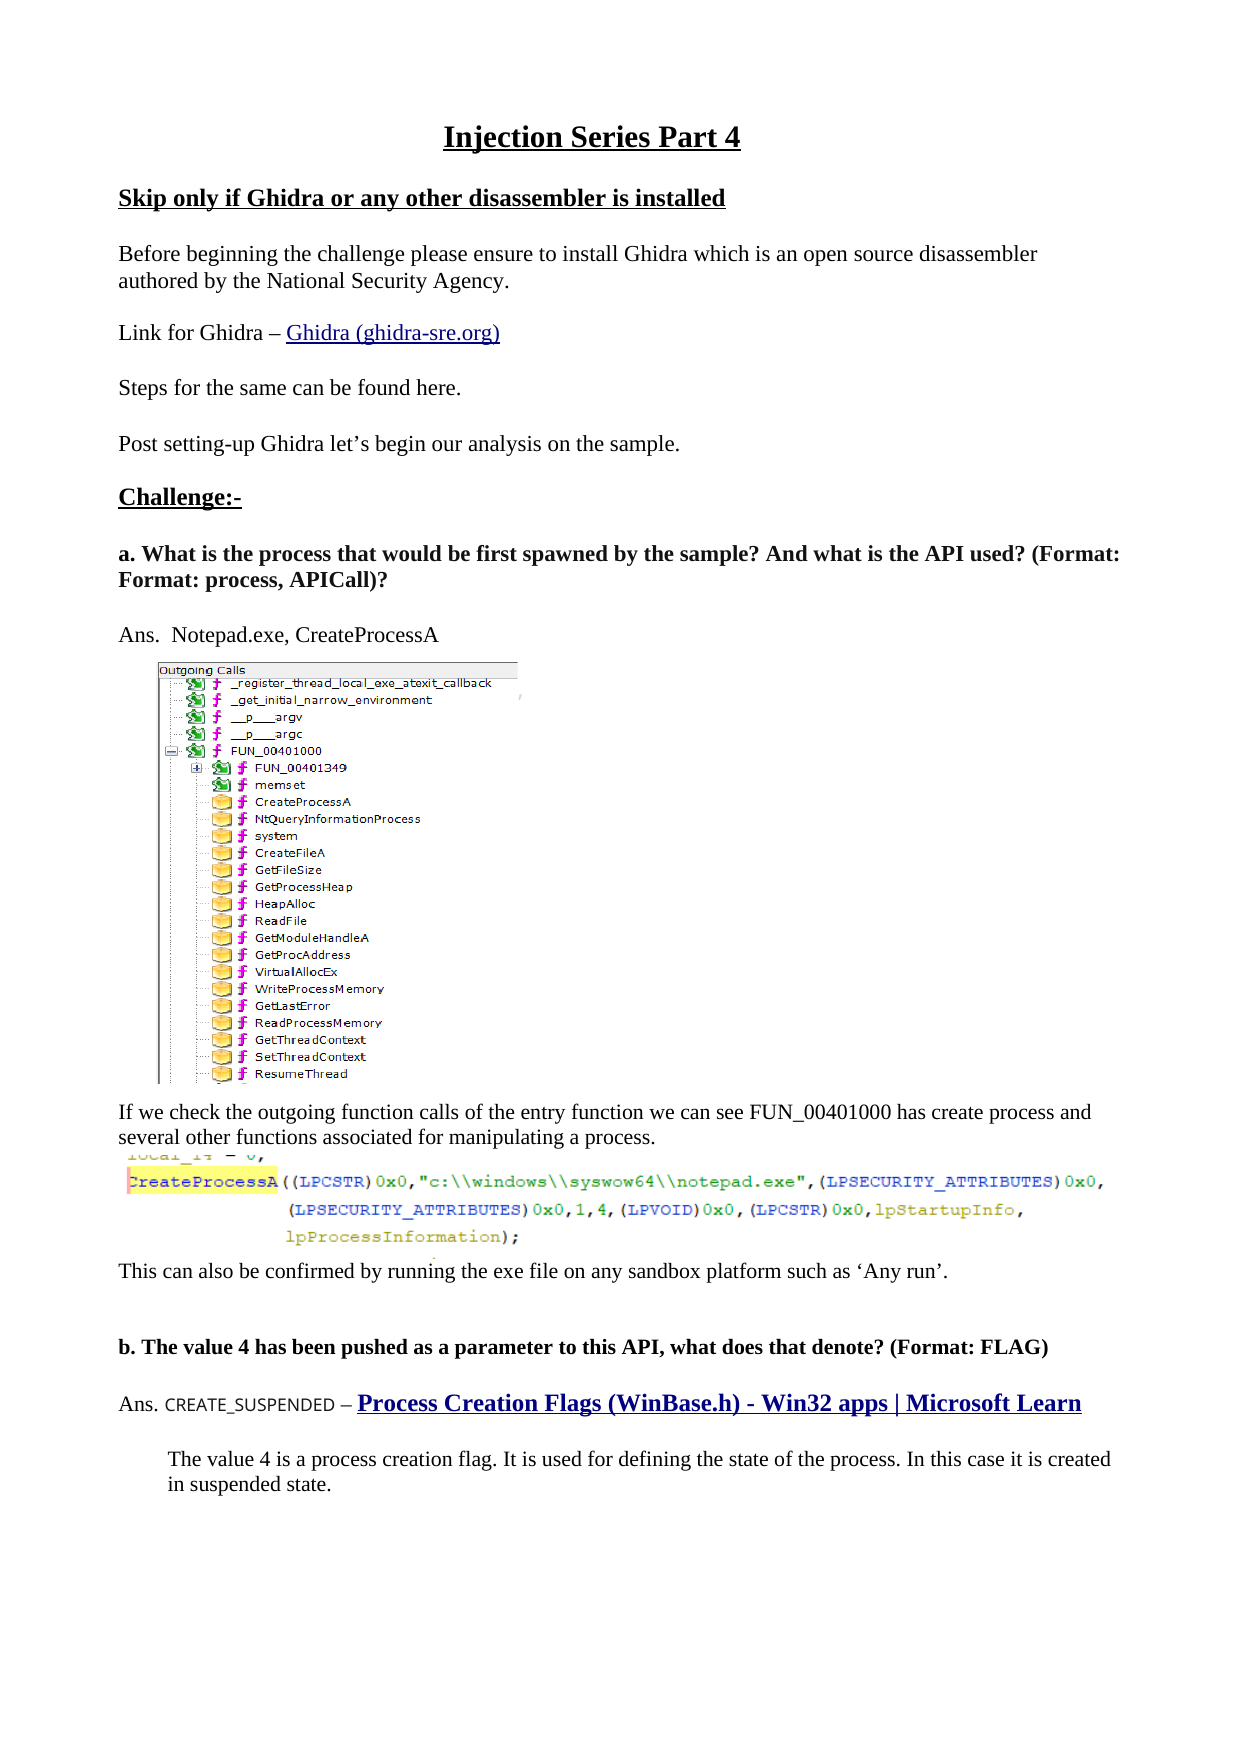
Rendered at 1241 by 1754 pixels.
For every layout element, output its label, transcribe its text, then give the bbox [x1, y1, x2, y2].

text Skip only if Ghidra or any other disassembler is installed [118, 183, 1122, 212]
text This can also be confirmed by running the exe file on any sandbox platform such as ‘Any run’. [118, 1149, 1122, 1284]
text Ans. Notepad.exe, CreateProcessA [118, 621, 1122, 647]
text If we check the outgoing function calls of the entry function we can see FUN_00401000 has create process and several other functions associated for manipulating a process. [118, 1099, 1122, 1149]
text Steps for the same can be found here. [118, 374, 1122, 401]
picture [115, 1155, 1107, 1259]
picture [156, 662, 518, 1084]
text Post setting-up Ghidra let’s begin our analysis on the sample. [118, 429, 1122, 456]
text Injection Series Part 4 [118, 118, 1122, 154]
text in suspended state. [118, 1471, 1122, 1496]
text Challenge:- [118, 482, 1122, 511]
text a. What is the process that would be first spawned by the sample? And what is the API used? (Format: Format: process, APICall)? [118, 540, 1122, 592]
text Before beginning the challenge please ensure to install Ghidra which is an open source disassembler authored by the National Security Agency. [118, 240, 1122, 293]
text Ans. CREATE_SUSPENDED – Process Creation Flags (WinBase.h) - Win32 apps | Microsoft Learn [118, 1388, 1122, 1417]
text , [518, 673, 1122, 703]
text [118, 673, 156, 703]
text The value 4 is a process creation flag. It is used for defining the state of the process. In this case it is created [118, 1446, 1122, 1471]
text b. The value 4 has been pushed as a parameter to this API, what does that denote? (Format: FLAG) [118, 1334, 1122, 1359]
text Link for Ghidra – Ghidra (ghidra-sre.org) [118, 319, 1122, 346]
